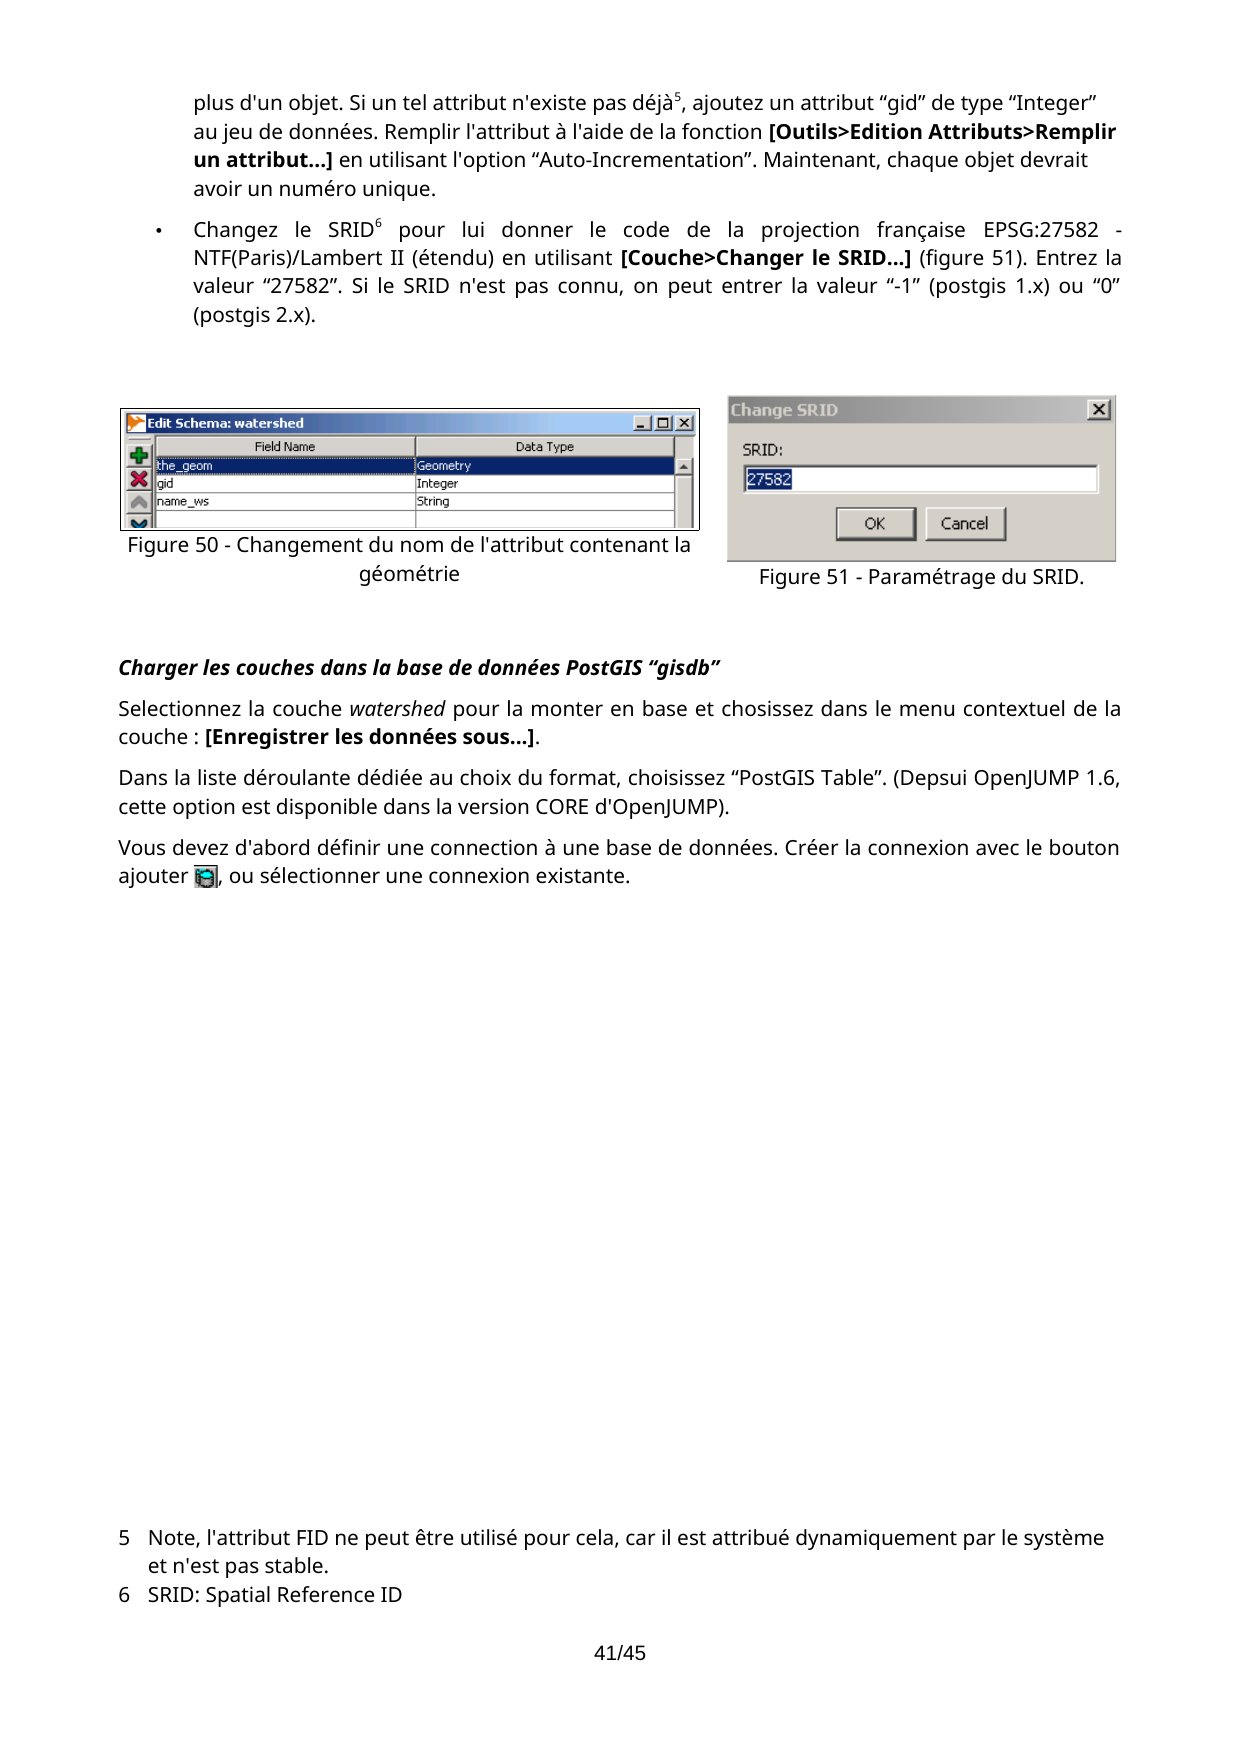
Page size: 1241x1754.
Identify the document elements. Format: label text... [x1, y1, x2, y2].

list plus d'un objet. Si un tel attribut n'existe pas déjà, ajoutez un attribut “gid” de type “Integer” au jeu de données. Remplir l'attribut à l'aide de la fonction [Outils>Edition Attributs>Remplir un attribut...] en utilisant l'option “Auto-Incrementation”. Maintenant, chaque objet devrait avoir un numéro unique. [156, 88, 1122, 202]
list SRID: Spatial Reference ID [118, 1580, 1122, 1608]
table_header [118, 341, 1123, 382]
picture [727, 395, 1117, 562]
list Changez le SRID pour lui donner le code de la projection française EPSG:27582 - NTF(Paris)/Lambert II (étendu) en utilisant [Couche>Changer le SRID...] (figure 51). Entrez la valeur “27582”. Si le SRID n'est pas connu, on peut entrer la valeur “-1” (postgis 1.x) ou “0” (postgis 2.x). [156, 215, 1122, 328]
table_cell [721, 382, 1123, 628]
table_cell [118, 382, 721, 628]
text Charger les couches dans la base de données PostGIS “gisdb” [118, 653, 1122, 682]
text Selectionnez la couche watershed pour la monter en base et chosissez dans le menu contextuel de la couche : [Enregistrer les données sous...]. [118, 694, 1122, 751]
text Dans la liste déroulante dédiée au choix du format, choisissez “PostGIS Table”. (Depsui OpenJUMP 1.6, cette option est disponible dans la version CORE d'OpenJUMP). [118, 763, 1122, 820]
text Vous devez d'abord définir une connection à une base de données. Créer la connexion avec le bouton ajouter , ou sélectionner une connexion existante. [118, 833, 1122, 890]
picture [123, 410, 696, 528]
list Note, l'attribut FID ne peut être utilisé pour cela, car il est attribué dynamiquement par le système et n'est pas stable. [118, 1523, 1122, 1580]
